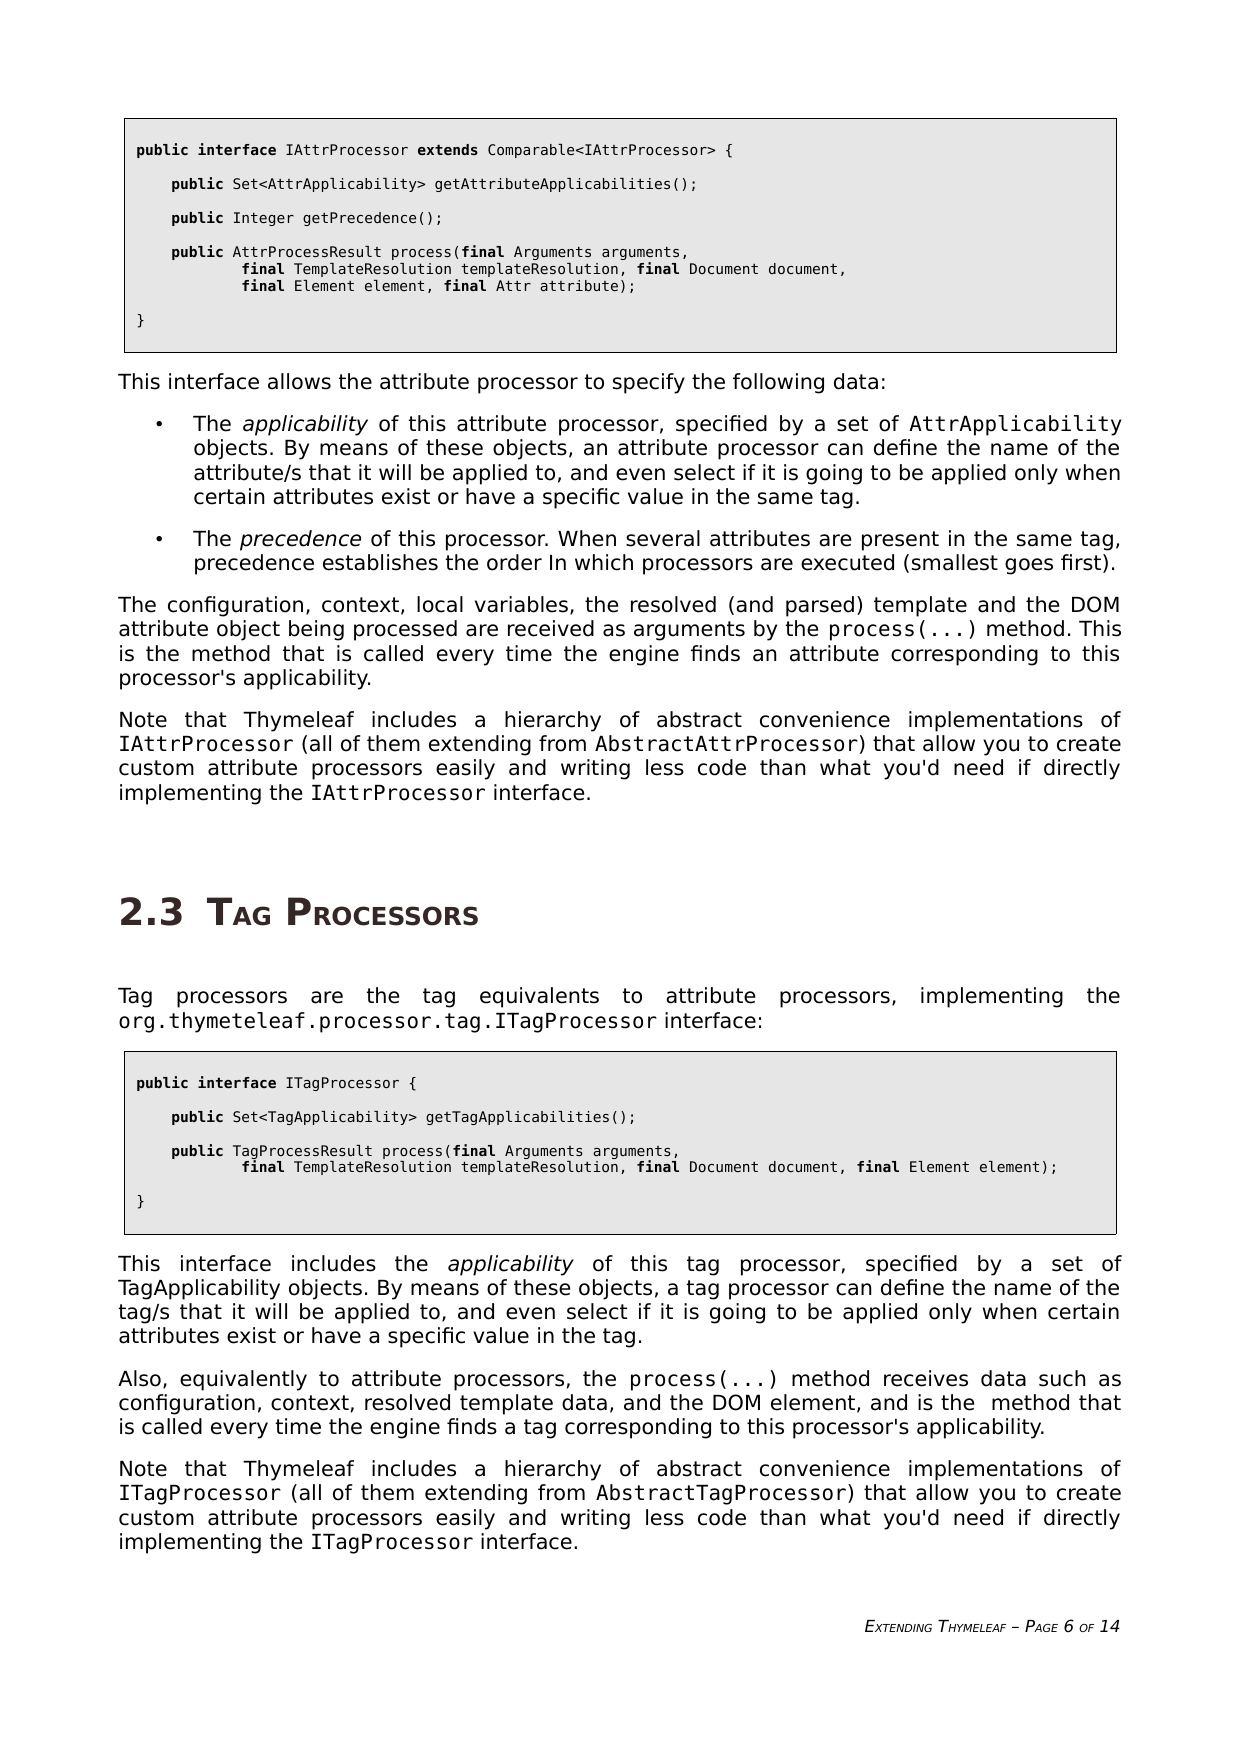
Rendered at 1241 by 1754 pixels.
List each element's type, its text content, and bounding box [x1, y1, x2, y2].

text public interface ITagProcessor { public Set<TagApplicability> getTagApplicabilities(); public TagProcessResult process(final Arguments arguments, final TemplateResolution templateResolution, final Document document, final Element element); } [125, 1052, 1116, 1234]
list The applicability of this attribute processor, specified by a set of AttrApplicability objects. By means of these objects, an attribute processor can define the name of the attribute/s that it will be applied to, and even select if it is going to be applied only when certain attributes exist or have a specific value in the same tag. [156, 412, 1122, 509]
text Also, equivalently to attribute processors, the process(...) method receives data such as configuration, context, resolved template data, and the DOM element, and is the method that is called every time the engine finds a tag corresponding to this processor's applicability. [118, 1367, 1122, 1439]
subtitle Tag Processors [118, 891, 1122, 934]
list The precedence of this processor. When several attributes are present in the same tag, precedence establishes the order In which processors are executed (smallest goes first). [156, 527, 1122, 575]
text public interface IAttrProcessor extends Comparable<IAttrProcessor> { public Set<AttrApplicability> getAttributeApplicabilities(); public Integer getPrecedence(); public AttrProcessResult process(final Arguments arguments, final TemplateResolution templateResolution, final Document document, final Element element, final Attr attribute); } [125, 119, 1116, 352]
text Note that Thymeleaf includes a hierarchy of abstract convenience implementations of IAttrProcessor (all of them extending from AbstractAttrProcessor) that allow you to create custom attribute processors easily and writing less code than what you'd need if directly implementing the IAttrProcessor interface. [118, 708, 1122, 805]
text This interface includes the applicability of this tag processor, specified by a set of TagApplicability objects. By means of these objects, a tag processor can define the name of the tag/s that it will be applied to, and even select if it is going to be applied only when certain attributes exist or have a specific value in the tag. [118, 1252, 1122, 1349]
text Tag processors are the tag equivalents to attribute processors, implementing the org.thymeteleaf.processor.tag.ITagProcessor interface: [118, 984, 1122, 1033]
text Note that Thymeleaf includes a hierarchy of abstract convenience implementations of ITagProcessor (all of them extending from AbstractTagProcessor) that allow you to create custom attribute processors easily and writing less code than what you'd need if directly implementing the ITagProcessor interface. [118, 1457, 1122, 1554]
text This interface allows the attribute processor to specify the following data: [118, 370, 1122, 394]
text The configuration, context, local variables, the resolved (and parsed) template and the DOM attribute object being processed are received as arguments by the process(...) method. This is the method that is called every time the engine finds an attribute corresponding to this processor's applicability. [118, 593, 1122, 690]
